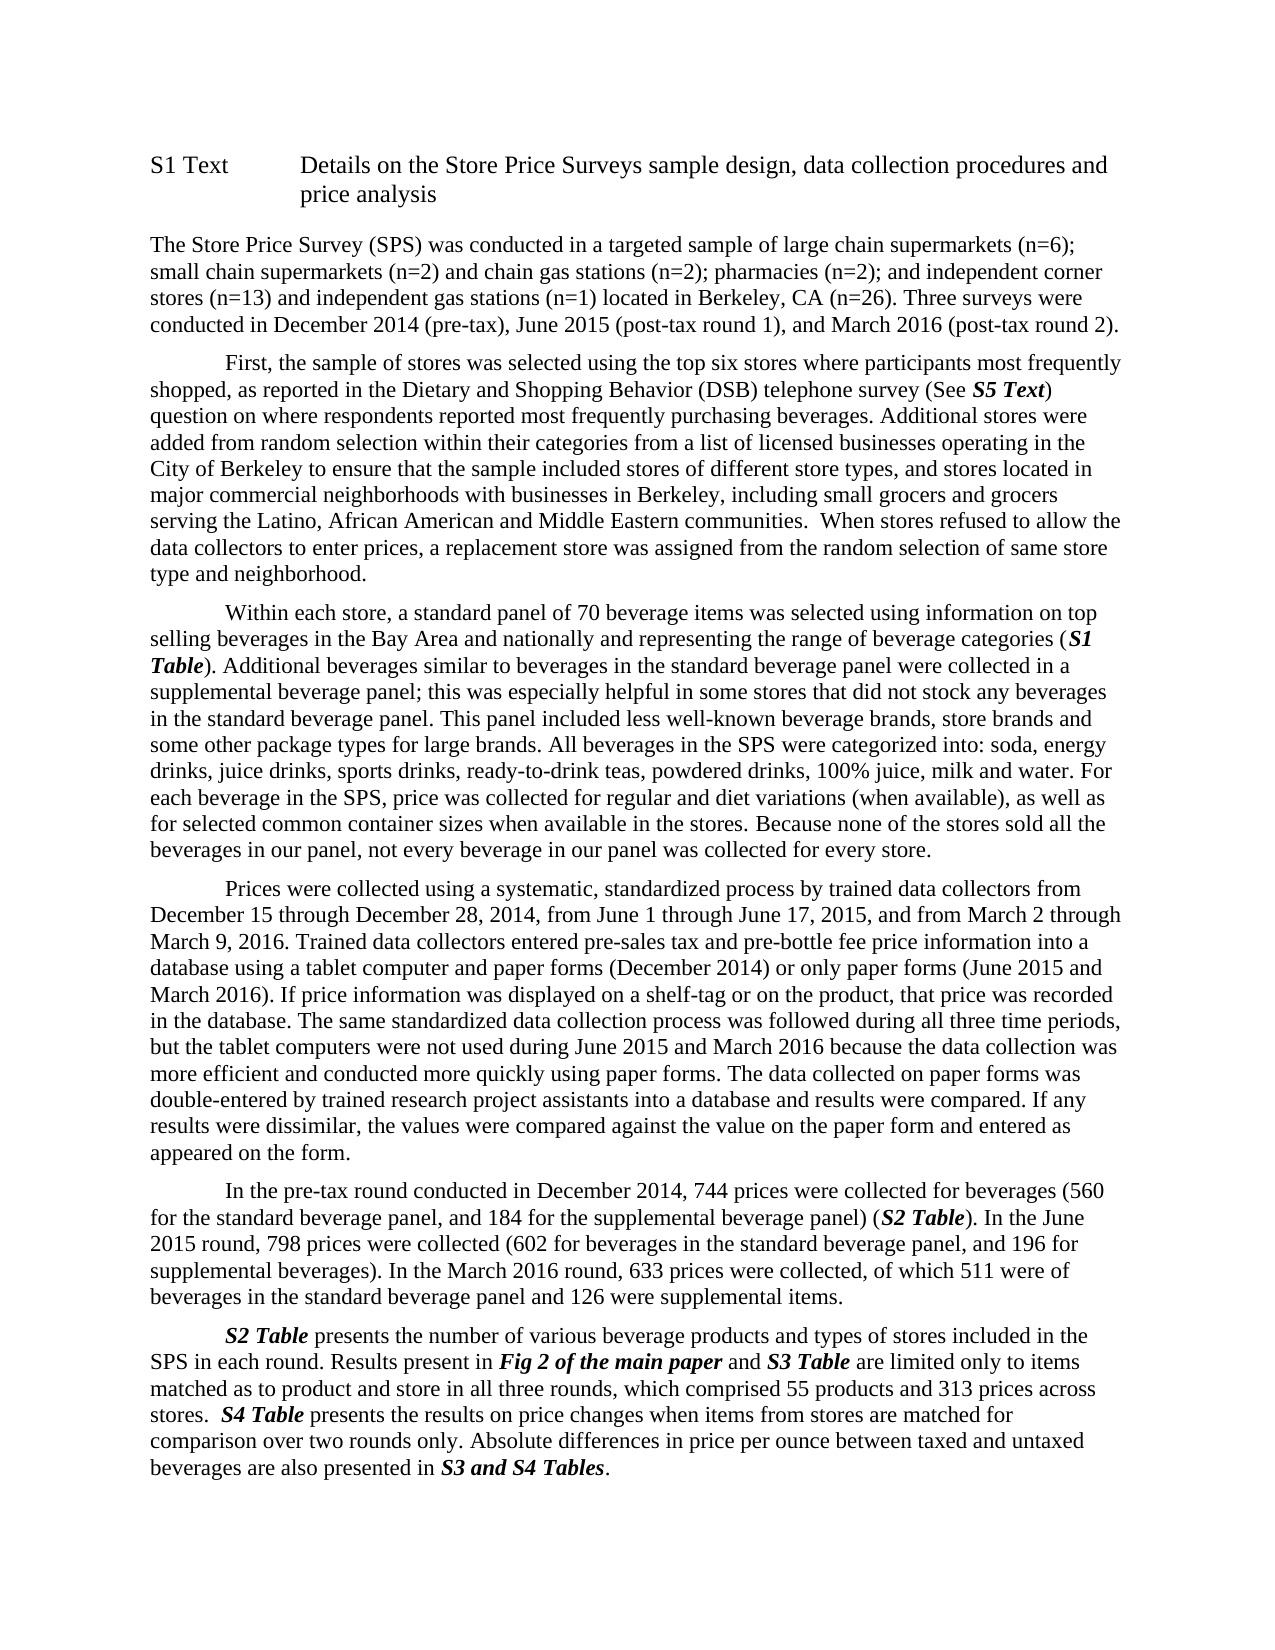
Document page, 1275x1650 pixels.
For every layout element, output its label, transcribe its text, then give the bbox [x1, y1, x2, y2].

text Prices were collected using a systematic, standardized process by trained data collectors from December 15 through December 28, 2014, from June 1 through June 17, 2015, and from March 2 through March 9, 2016. Trained data collectors entered pre-sales tax and pre-bottle fee price information into a database using a tablet computer and paper forms (December 2014) or only paper forms (June 2015 and March 2016). If price information was displayed on a shelf-tag or on the product, that price was recorded in the database. The same standardized data collection process was followed during all three time periods, but the tablet computers were not used during June 2015 and March 2016 because the data collection was more efficient and conducted more quickly using paper forms. The data collected on paper forms was double-entered by trained research project assistants into a database and results were compared. If any results were dissimilar, the values were compared against the value on the paper form and entered as appeared on the form. [150, 875, 1125, 1165]
text The Store Price Survey (SPS) was conducted in a targeted sample of large chain supermarkets (n=6); small chain supermarkets (n=2) and chain gas stations (n=2); pharmacies (n=2); and independent corner stores (n=13) and independent gas stations (n=1) located in Berkeley, CA (n=26). Three surveys were conducted in December 2014 (pre-tax), June 2015 (post-tax round 1), and March 2016 (post-tax round 2). [150, 232, 1125, 337]
text S1 Text Details on the Store Price Surveys sample design, data collection procedures and price analysis [150, 150, 1125, 207]
text First, the sample of stores was selected using the top six stores where participants most frequently shopped, as reported in the Dietary and Shopping Behavior (DSB) telephone survey (See S5 Text) question on where respondents reported most frequently purchasing beverages. Additional stores were added from random selection within their categories from a list of licensed businesses operating in the City of Berkeley to ensure that the sample included stores of different store types, and stores located in major commercial neighborhoods with businesses in Berkeley, including small grocers and grocers serving the Latino, African American and Middle Eastern communities. When stores refused to allow the data collectors to enter prices, a replacement store was assigned from the random selection of same store type and neighborhood. [150, 349, 1125, 587]
text S2 Table presents the number of various beverage products and types of stores included in the SPS in each round. Results present in Fig 2 of the main paper and S3 Table are limited only to items matched as to product and store in all three rounds, which comprised 55 products and 313 prices across stores. S4 Table presents the results on price changes when items from stores are matched for comparison over two rounds only. Absolute differences in price per ounce between taxed and untaxed beverages are also presented in S3 and S4 Tables. [150, 1322, 1125, 1480]
text In the pre-tax round conducted in December 2014, 744 prices were collected for beverages (560 for the standard beverage panel, and 184 for the supplemental beverage panel) (S2 Table). In the June 2015 round, 798 prices were collected (602 for beverages in the standard beverage panel, and 196 for supplemental beverages). In the March 2016 round, 633 prices were collected, of which 511 were of beverages in the standard beverage panel and 126 were supplemental items. [150, 1178, 1125, 1309]
text Within each store, a standard panel of 70 beverage items was selected using information on top selling beverages in the Bay Area and nationally and representing the range of beverage categories (S1 Table). Additional beverages similar to beverages in the standard beverage panel were collected in a supplemental beverage panel; this was especially helpful in some stores that did not stock any beverages in the standard beverage panel. This panel included less well-known beverage brands, store brands and some other package types for large brands. All beverages in the SPS were categorized into: soda, energy drinks, juice drinks, sports drinks, ready-to-drink teas, powdered drinks, 100% juice, milk and water. For each beverage in the SPS, price was collected for regular and diet variations (when available), as well as for selected common container sizes when available in the stores. Because none of the stores sold all the beverages in our panel, not every beverage in our panel was collected for every store. [150, 599, 1125, 863]
